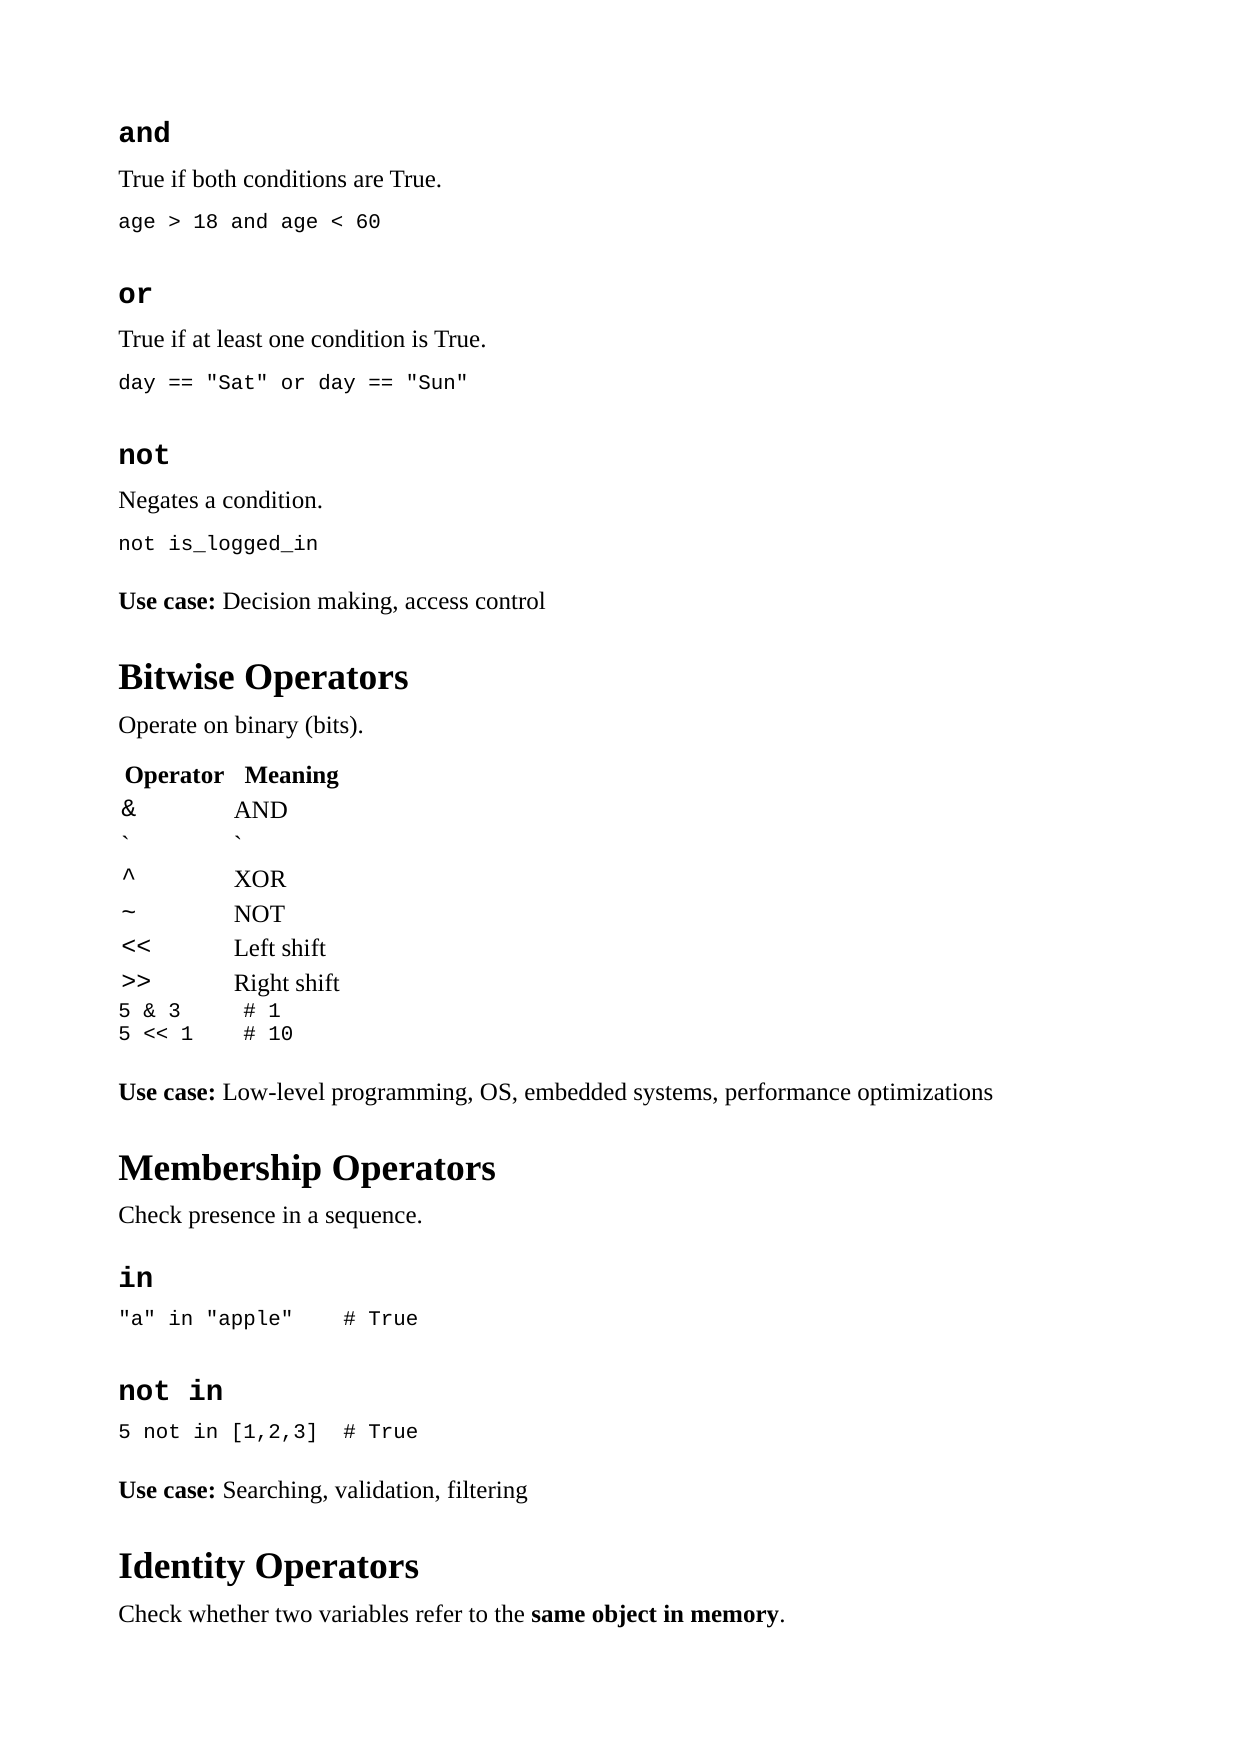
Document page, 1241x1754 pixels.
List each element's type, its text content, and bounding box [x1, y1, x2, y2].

table_cell NOT [231, 896, 352, 931]
table_cell ` [118, 827, 231, 861]
subtitle in [118, 1263, 1122, 1296]
text "a" in "apple" # True [118, 1308, 1122, 1332]
text 5 & 3 # 1 [118, 1000, 1122, 1023]
text not is_logged_in [118, 533, 1122, 557]
text True if both conditions are True. [118, 164, 1122, 192]
subtitle Bitwise Operators [118, 654, 1122, 698]
text Use case: Decision making, access control [118, 586, 1122, 615]
table_header Operator [118, 758, 231, 792]
text True if at least one condition is True. [118, 324, 1122, 353]
subtitle Identity Operators [118, 1543, 1122, 1586]
table_cell XOR [231, 861, 352, 896]
text Use case: Low-level programming, OS, embedded systems, performance optimizations [118, 1077, 1122, 1105]
table_cell ^ [118, 861, 231, 896]
text 5 not in [1,2,3] # True [118, 1422, 1122, 1445]
table_cell >> [118, 965, 231, 1000]
table_cell ` [231, 827, 352, 861]
text Check whether two variables refer to the same object in memory. [118, 1599, 1122, 1627]
table_header Meaning [231, 758, 352, 792]
subtitle or [118, 279, 1122, 312]
text Check presence in a sequence. [118, 1201, 1122, 1229]
table_cell Left shift [231, 931, 352, 965]
subtitle and [118, 118, 1122, 151]
table_cell AND [231, 792, 352, 827]
subtitle not [118, 440, 1122, 473]
table_cell Right shift [231, 965, 352, 1000]
text Negates a condition. [118, 485, 1122, 514]
text age > 18 and age < 60 [118, 211, 1122, 235]
text Use case: Searching, validation, filtering [118, 1475, 1122, 1503]
table_cell << [118, 931, 231, 965]
subtitle not in [118, 1376, 1122, 1409]
table_cell & [118, 792, 231, 827]
subtitle Membership Operators [118, 1145, 1122, 1188]
text 5 << 1 # 10 [118, 1023, 1122, 1047]
table_cell ~ [118, 896, 231, 931]
text Operate on binary (bits). [118, 710, 1122, 739]
text day == "Sat" or day == "Sun" [118, 372, 1122, 396]
